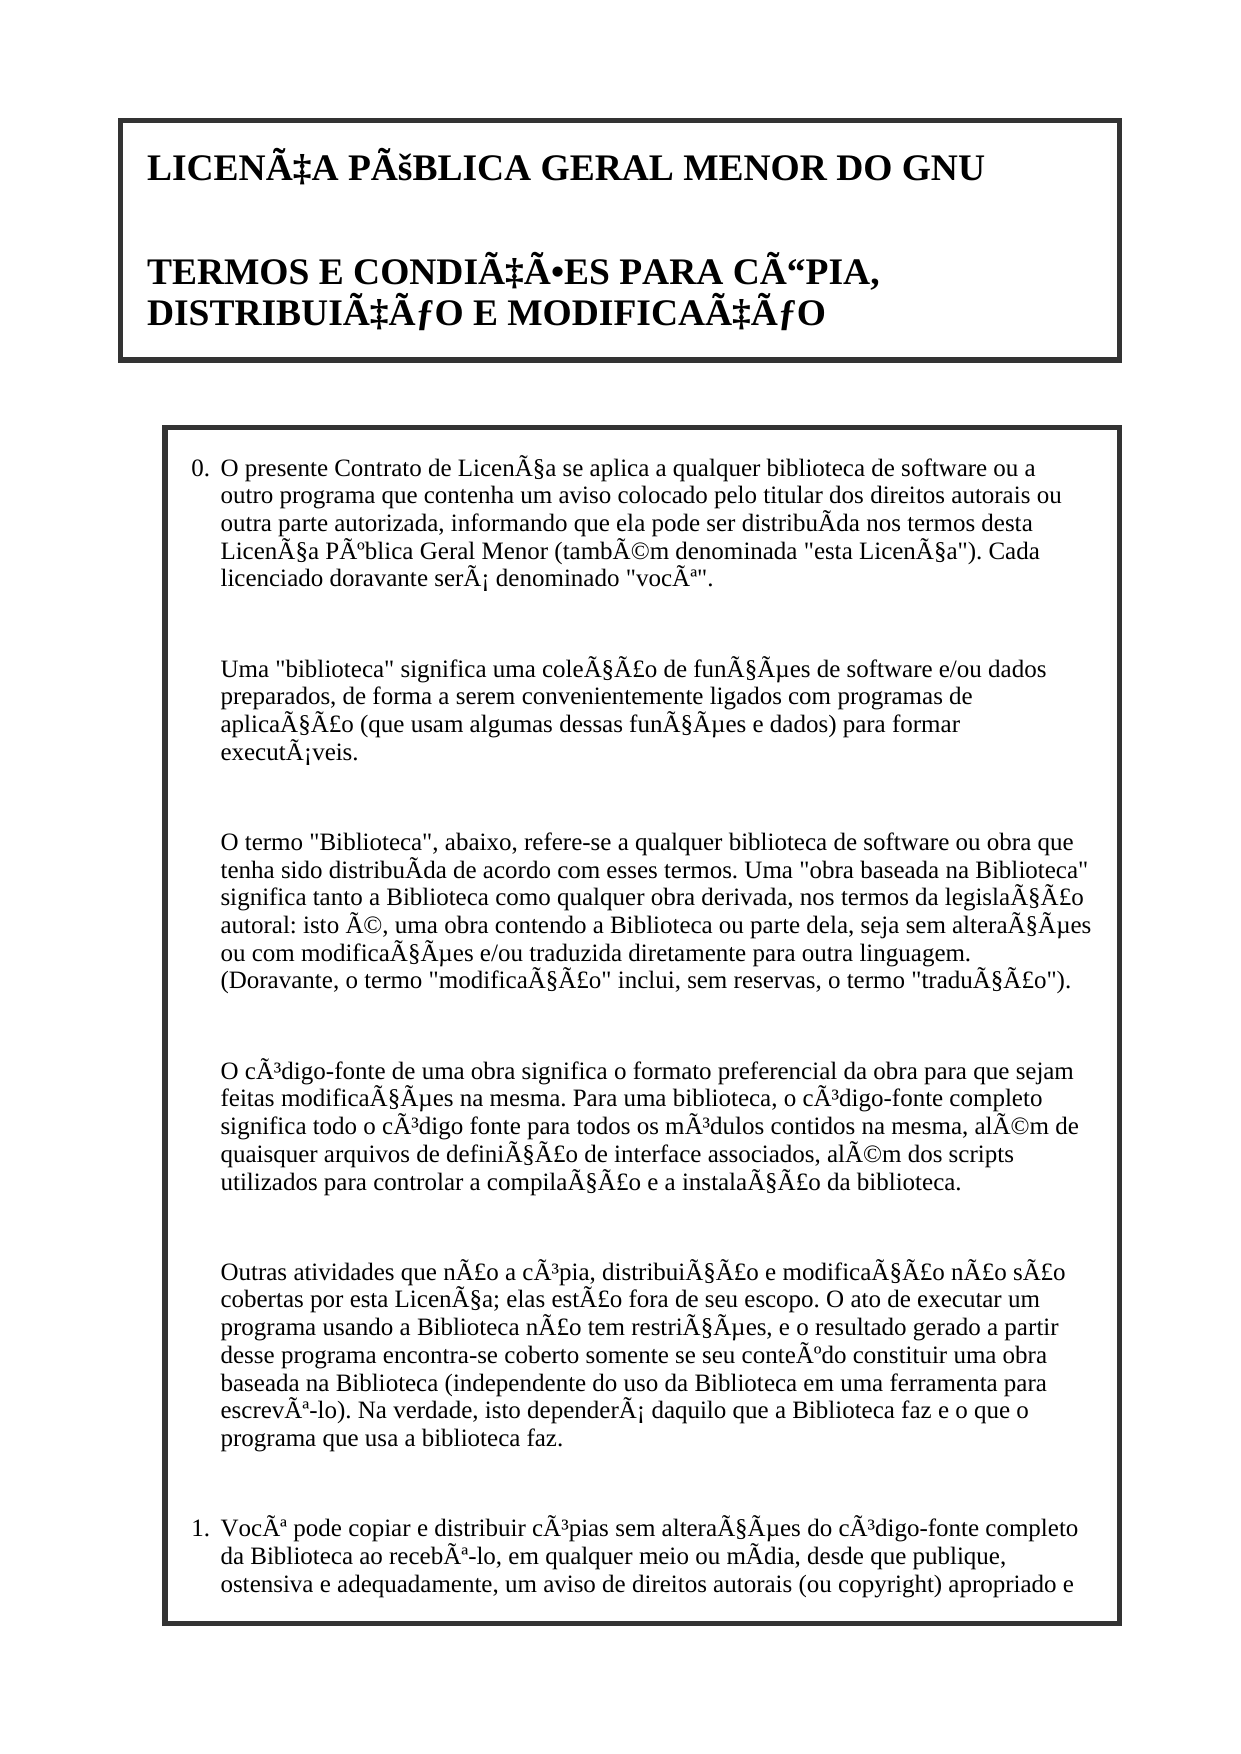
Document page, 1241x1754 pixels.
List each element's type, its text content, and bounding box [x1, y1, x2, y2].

list O cÃ³digo-fonte de uma obra significa o formato preferencial da obra para que sejam feitas modificaÃ§Ãµes na mesma. Para uma biblioteca, o cÃ³digo-fonte completo significa todo o cÃ³digo fonte para todos os mÃ³dulos contidos na mesma, alÃ©m de quaisquer arquivos de definiÃ§Ã£o de interface associados, alÃ©m dos scripts utilizados para controlar a compilaÃ§Ã£o e a instalaÃ§Ã£o da biblioteca. [168, 1028, 1117, 1195]
list O termo "Biblioteca", abaixo, refere-se a qualquer biblioteca de software ou obra que tenha sido distribuÃ­da de acordo com esses termos. Uma "obra baseada na Biblioteca" significa tanto a Biblioteca como qualquer obra derivada, nos termos da legislaÃ§Ã£o autoral: isto Ã©, uma obra contendo a Biblioteca ou parte dela, seja sem alteraÃ§Ãµes ou com modificaÃ§Ãµes e/ou traduzida diretamente para outra linguagem. (Doravante, o termo "modificaÃ§Ã£o" inclui, sem reservas, o termo "traduÃ§Ã£o"). [168, 799, 1117, 994]
list Uma "biblioteca" significa uma coleÃ§Ã£o de funÃ§Ãµes de software e/ou dados preparados, de forma a serem convenientemente ligados com programas de aplicaÃ§Ã£o (que usam algumas dessas funÃ§Ãµes e dados) para formar executÃ¡veis. [168, 626, 1117, 766]
list VocÃª pode copiar e distribuir cÃ³pias sem alteraÃ§Ãµes do cÃ³digo-fonte completo da Biblioteca ao recebÃª-lo, em qualquer meio ou mÃ­dia, desde que publique, ostensiva e adequadamente, um aviso de direitos autorais (ou copyright) apropriado e [168, 1486, 1117, 1621]
list O presente Contrato de LicenÃ§a se aplica a qualquer biblioteca de software ou a outro programa que contenha um aviso colocado pelo titular dos direitos autorais ou outra parte autorizada, informando que ela pode ser distribuÃ­da nos termos desta LicenÃ§a PÃºblica Geral Menor (tambÃ©m denominada "esta LicenÃ§a"). Cada licenciado doravante serÃ¡ denominado "vocÃª". [168, 430, 1117, 592]
list Outras atividades que nÃ£o a cÃ³pia, distribuiÃ§Ã£o e modificaÃ§Ã£o nÃ£o sÃ£o cobertas por esta LicenÃ§a; elas estÃ£o fora de seu escopo. O ato de executar um programa usando a Biblioteca nÃ£o tem restriÃ§Ãµes, e o resultado gerado a partir desse programa encontra-se coberto somente se seu conteÃºdo constituir uma obra baseada na Biblioteca (independente do uso da Biblioteca em uma ferramenta para escrevÃª-lo). Na verdade, isto dependerÃ¡ daquilo que a Biblioteca faz e o que o programa que usa a biblioteca faz. [168, 1229, 1117, 1452]
subtitle LICENÃ‡A PÃšBLICA GERAL MENOR DO GNU [123, 123, 1117, 188]
subtitle TERMOS E CONDIÃ‡Ã•ES PARA CÃ“PIA, DISTRIBUIÃ‡ÃƒO E MODIFICAÃ‡ÃƒO [123, 222, 1117, 357]
